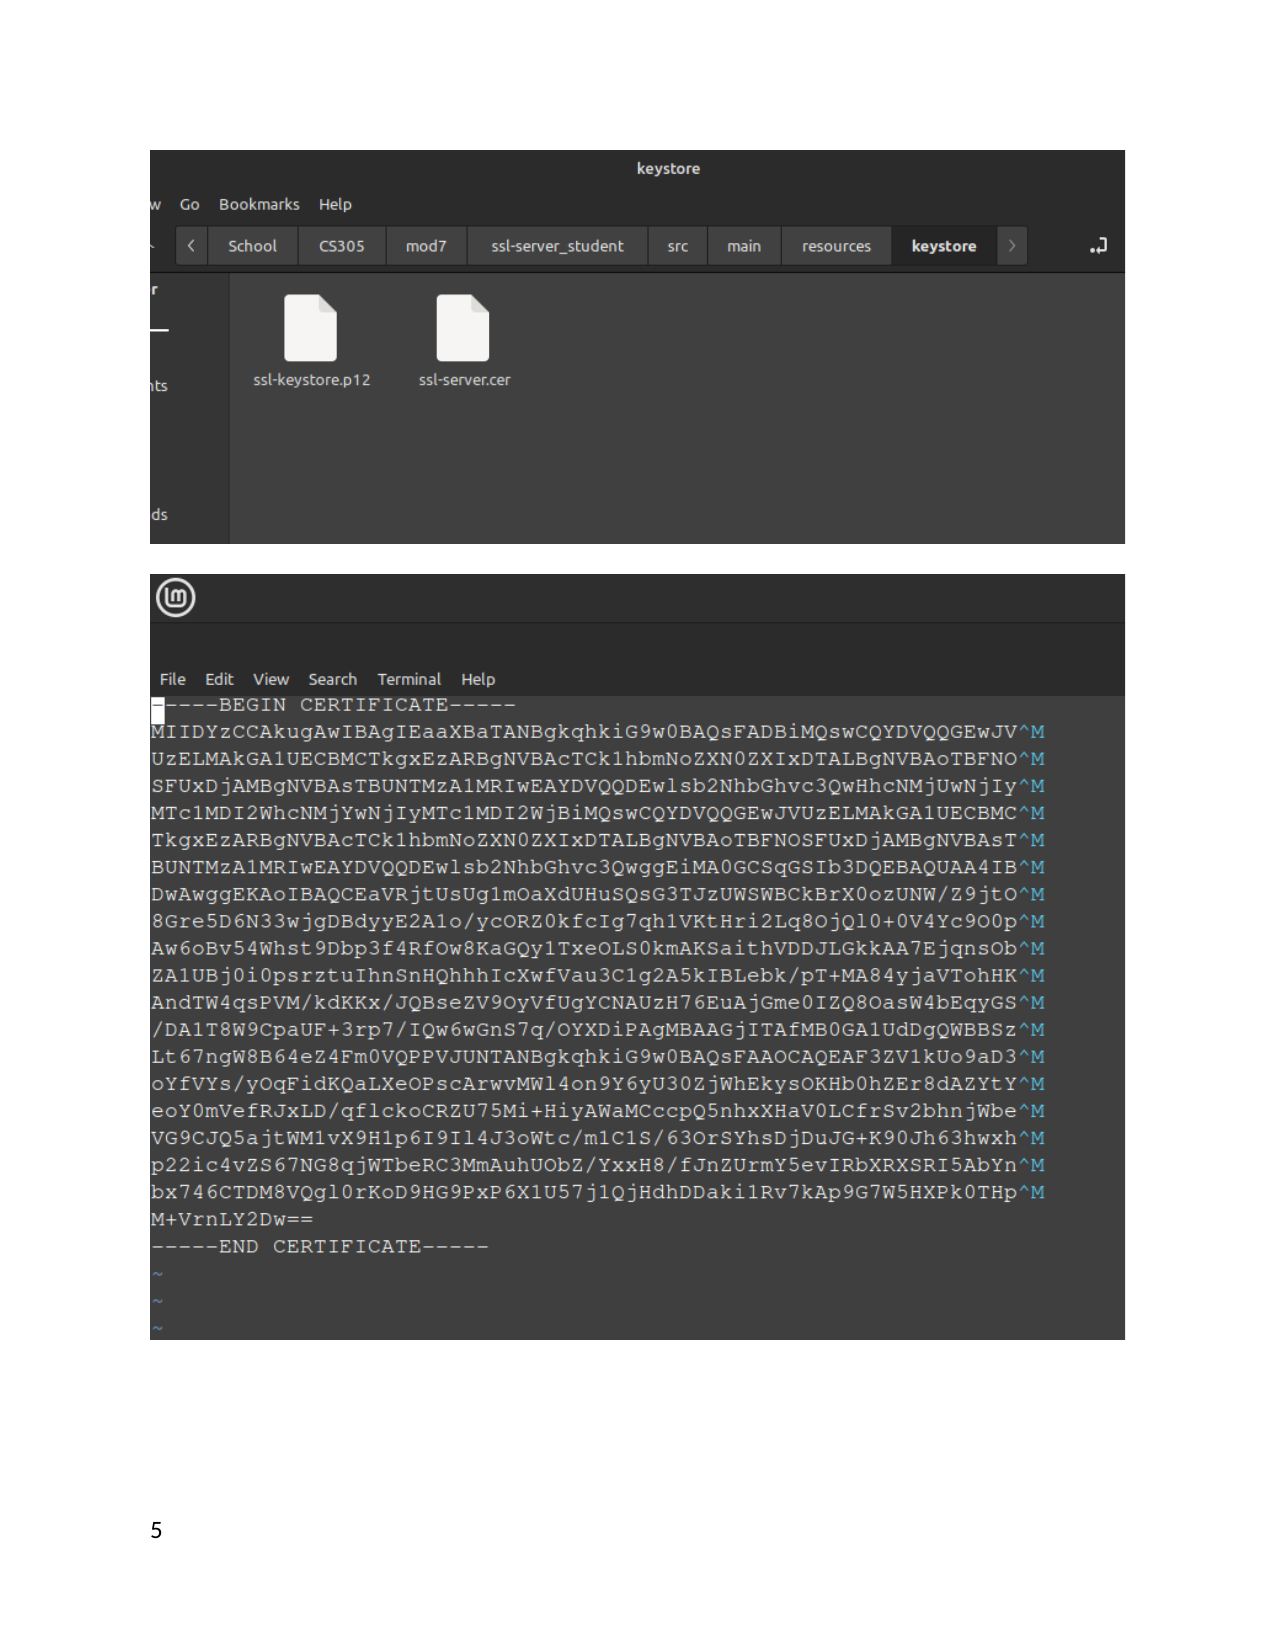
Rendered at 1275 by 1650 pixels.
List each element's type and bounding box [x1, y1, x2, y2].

picture [150, 150, 1125, 544]
picture [150, 574, 1125, 1340]
